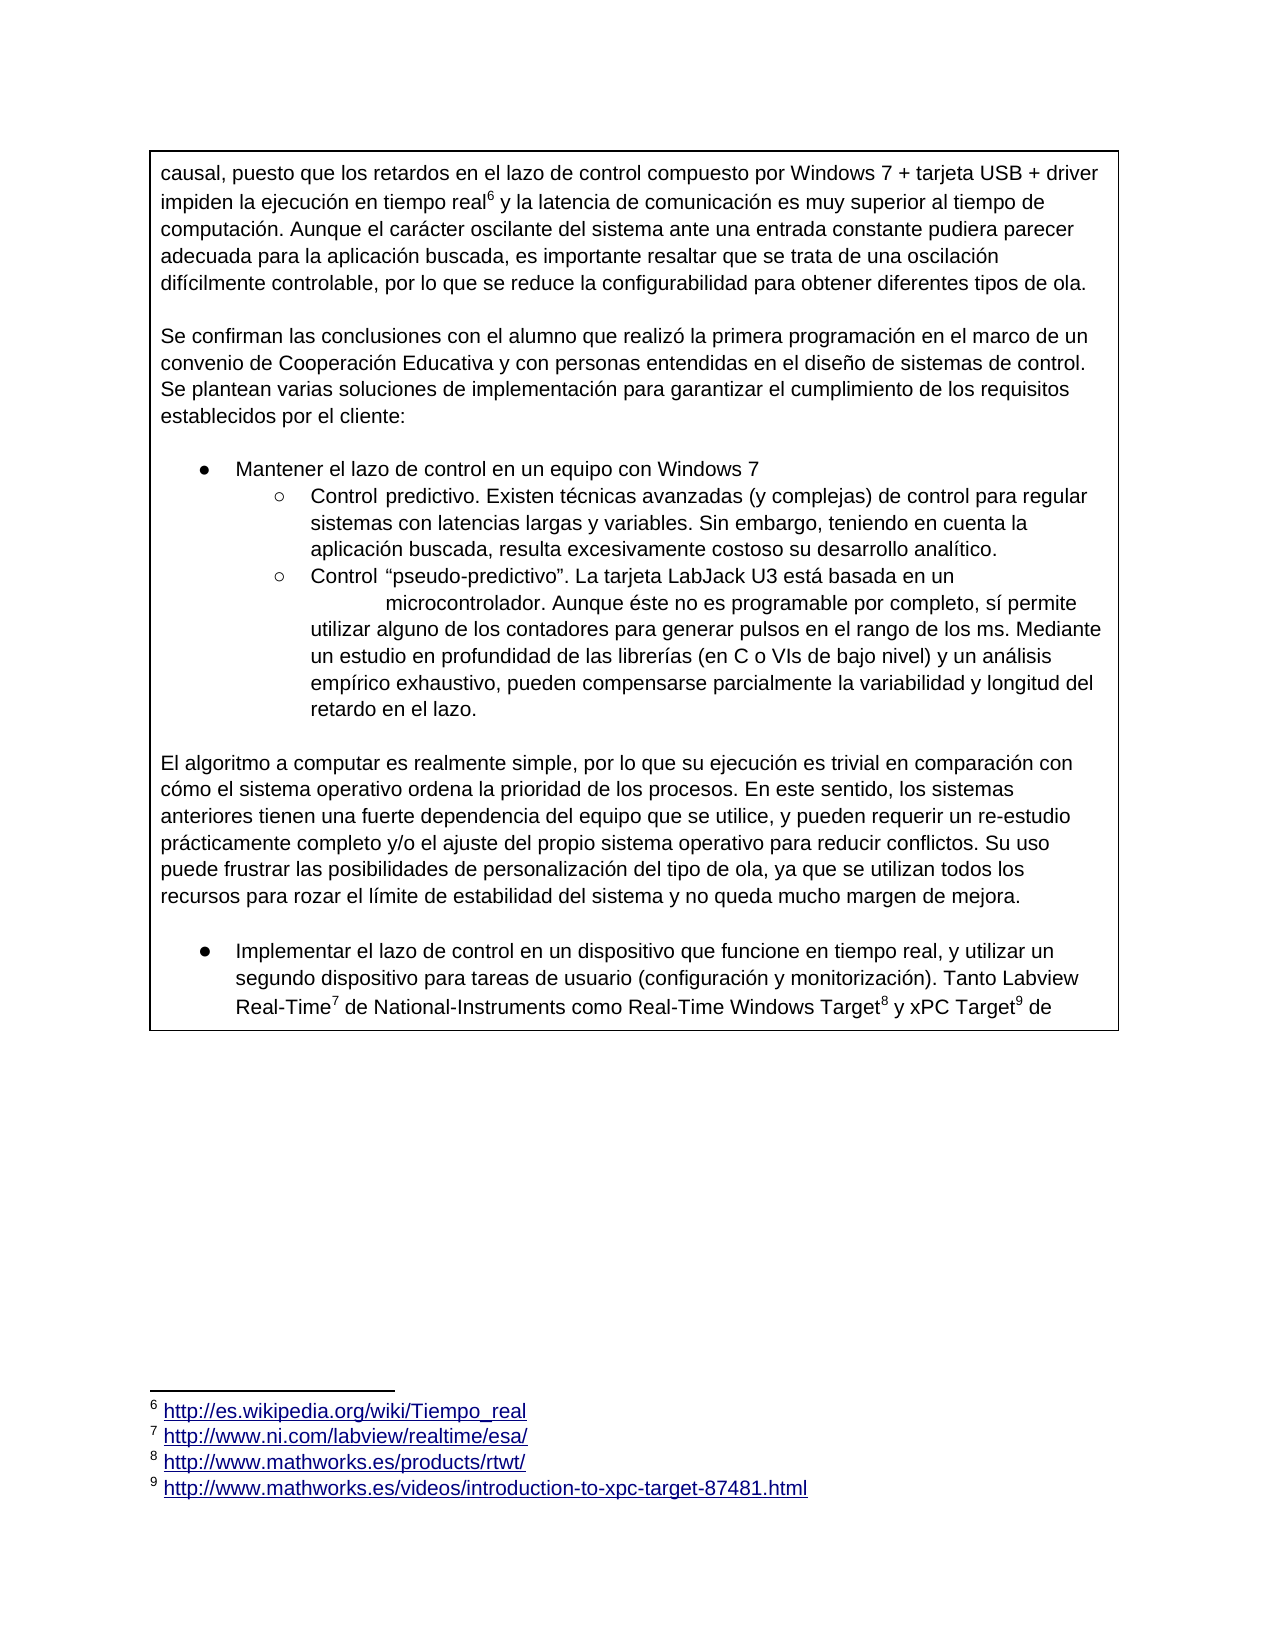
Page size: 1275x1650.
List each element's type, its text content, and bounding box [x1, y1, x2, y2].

table_cell La idea surgió del interés del alumno por explorar la energía del mar, fuente de aprovechamiento inagotable y que cuenta con un desarrollo notable sobre todo en Escocia. Así mismo, como en el laboratorio se dispone del montaje de un tanque para la producción de oleaje, se propuso experimentar un modelo en particular, adecuado para las zonas cercanas a la costa del País Vasco y también para el ensayo. La tecnología a utilizar se denomina columna de agua oscilante (OWC, Oscilating Water Column), actualmente considerada la más madura para el aprovechamiento energético de las olas. Además, nuestro país ya cuenta con este tipo de instalación desde julio del 2011 en Mutriku, siendo la primera del mundo con configuración de más de una turbina. La empresa encargada de desarrollar esta tecnología fue la escocesa Wavegen. Junto con esto, existen numerosos proyectos de universitarios e investigadores que servirán de inspiración y de aprendizaje en la materia, como por ejemplo el trabajo por dos alumnos de la Universidad de Wisconsin Madison. La importancia de este proyecto recae en la necesidad de generar suministro eléctrico evitando contaminar el medio ambiente, queriendo ser parte del fomento de nuevas tecnologías capaces de crear empleo y aumentar el bienestar de las personas. No obstante, como está aún en desarrollo, lo que se pretende es despertar el interés entre el alumnado, elaborando un prototipo y unas pautas a seguir para validar las simulaciones mediante un caso real. Dando así cabida a ejemplos más atractivos para la asignatura de Mecánica de Fluidos o CFD. El funcionamiento de una instalación OWC para el aprovechamiento de las olas es sencillo y como se a citado anteriormente, totalmente inocuo para el entorno. Cuando la ola llega, el nivel de agua asciende por el interior de las cámaras, comprimiendo el aire que hay en el interior y expulsándolo a través de una pequeña apertura superior. Esto hace que el aire comprimido salga a gran velocidad, provocando el giro de las turbinas. Cuando el nivel de agua desciende, crea un vacío en el interior de la cámara succionando aire a través de la apertura superior, impulsando nuevamente las turbinas. El diseño de las mismas hace que giren en el mismo sentido independientemente de la dirección del aire. Por tanto, es el propio aire comprimido el que acciona las turbinas, y no directamente el agua del mar. Los generadores eléctricos conectados a las turbinas, producirán la energía eléctrica. Se dispone de: Un motor de corriente continua con su correspondiente etapa de potencia (driver) para mover la pala. Dispone de una consigna de entrada con módulo ±2,5V y un offset de 5V. Se desconocen el modelo de motor y las características y topología del driver. Tarjeta de adquisición por USB basada en microcontrolador (Labjack U3), de la que se utilizan tres entradas analógicas de rango 0 – 2,36V y una salida de rango 0 – 5V. Sensor resistivo lineal de posición de XXcm y XKXX, con un divisor de tensión pasivo (XKXX/XKXX) para adaptar la salida al rango de entrada de la tarjeta. Dos sensores de distancia ultrasónicos con un rango de medida de XXX-XXXmm y salida de rango, adaptadas a la entrada de la tarjeta con conversores pasivos (XKXX/). Los requisitos del cliente son: Disponer de diferentes trayectorias para generar varios tipos de ola caracterizadas por su amplitud, longitud de onda, periodo. Poder monitorizar y registrar los tres sensores para el análisis posterior de los datos de experimentación. Poder guardar y cargar configuraciones definidas por el usuario para reproducir experimentos con la misma ola.. Disponer de una interfaz gráfica (GUI) para interactuar con el sistema y abstraer al usuario del sistema de control. Sin un estudio previo de las características dinámicas del sistema, a mediados de abril de 2014 se diseña una aplicación básica en Labview (National Instruments) con las siguientes características: Selección de diferentes tipos de trayectoria (forma senoidal/cuadrada/triangular, amplitud y 0 – 10cm frecuencia 0 – 10Hz). Controlador PID para reducir el error entre la referencia y la posición leída por el canal analógico X, que actúa en el driver mediante la DAC X. Monitorización de las variables de consigna, posición y salida de control por un lado, y de los sensores de distancia por otro. Antes de proceder al control en lazo cerrado, se ejecutan el panel de test de LabJack y la aplicación en un portátil Satellite-C660 con Windows 7, conectando las entradas/salidas selectivamente. Se validan los resultados de lectura a través de los canales analógicos por separado. Al comprobar la respuesta del motor a las variaciones manuales en la consigna del driver, se detecta que existe una latencia notable (de al menos un segundo). Se realizan varias pruebas de (auto)ajuste del controlador (Kp, Ki, Kd y Ts), obteniéndose resultados oscilantes prácticamente independientes de los parámetros. Se concluye que no es posible un control causal, puesto que los retardos en el lazo de control compuesto por Windows 7 + tarjeta USB + driver impiden la ejecución en tiempo real y la latencia de comunicación es muy superior al tiempo de computación. Aunque el carácter oscilante del sistema ante una entrada constante pudiera parecer adecuada para la aplicación buscada, es importante resaltar que se trata de una oscilación difícilmente controlable, por lo que se reduce la configurabilidad para obtener diferentes tipos de ola. Se confirman las conclusiones con el alumno que realizó la primera programación en el marco de un convenio de Cooperación Educativa y con personas entendidas en el diseño de sistemas de control. Se plantean varias soluciones de implementación para garantizar el cumplimiento de los requisitos establecidos por el cliente: Mantener el lazo de control en un equipo con Windows 7 Control predictivo. Existen técnicas avanzadas (y complejas) de control para regular sistemas con latencias largas y variables. Sin embargo, teniendo en cuenta la aplicación buscada, resulta excesivamente costoso su desarrollo analítico. Control “pseudo-predictivo”. La tarjeta LabJack U3 está basada en un microcontrolador. Aunque éste no es programable por completo, sí permite utilizar alguno de los contadores para generar pulsos en el rango de los ms. Mediante un estudio en profundidad de las librerías (en C o VIs de bajo nivel) y un análisis empírico exhaustivo, pueden compensarse parcialmente la variabilidad y longitud del retardo en el lazo. El algoritmo a computar es realmente simple, por lo que su ejecución es trivial en comparación con cómo el sistema operativo ordena la prioridad de los procesos. En este sentido, los sistemas anteriores tienen una fuerte dependencia del equipo que se utilice, y pueden requerir un re-estudio prácticamente completo y/o el ajuste del propio sistema operativo para reducir conflictos. Su uso puede frustrar las posibilidades de personalización del tipo de ola, ya que se utilizan todos los recursos para rozar el límite de estabilidad del sistema y no queda mucho margen de mejora. Implementar el lazo de control en un dispositivo que funcione en tiempo real, y utilizar un segundo dispositivo para tareas de usuario (configuración y monitorización). Tanto Labview Real-Time de National-Instruments como Real-Time Windows Target y xPC Target de Mathworks son herramientas muy utilizadas para el prototipado rápido de sistemas de control en tiempo real. Permiten diseñar en un mismo entorno las funciones de control y las de monitorización/gestión, y después que se ejecuten en dispositivos separados sincronizados mediante Ethernet, RS-232, USB… Ofrecen la mayor flexibilidad y un tiempo de desarrollo rápido para un sistema robusto, aunque no óptimo. El dispositivo crítico, aquel que ejecuta el lazo de control, puede ser: PC con un sistema operativo en tiempo real. Mayor coste (aunque puede reutilizarse un equipo viejo), mayor consumo, alta capacidad de computación y máxima capacidad de almacenamiento de datos. Microcontrolador. Menor coste, consumo muy reducido, capacidad de computación suficiente y almacenamiento suficiente. FPGA. Coste medio, mínimo consumo, alta capacidad de computación y almacenamiento suficiente. Implementar tanto el lazo de control como las tareas de configuración y monitorización en un único dispositivo que funcione en tiempo real y disponga de una pantalla y teclado -o pantalla táctil-, y un puerto USB o zócalo para tarjeta de memoria -lo que se denomina sistema embebido-. Microcontrolador. Menor coste, consumo reducido, capacidad de computación justa y almacenamiento suficiente. Tiempo de desarrollo rápido aunque con flexibilidad limitada. FPGA con Microcontrolador empotrado (SoC). Coste medio, mínimo consumo, alta capacidad de computación, almacenamiento suficiente. Máxima flexibilidad, aunque es necesario un perfil específico para un tiempo de desarrollo contenido. Tras valorar las opciones, se implementa un prototipo funcional en una Arduino Diecimila -cuyo núcleo es un microcontrolador Atmega168 de Atmel-. Las características de esta placa no se diferencian mucho de las del LabJack U3. Sin embargo, el éxito del proyecto Arduino , con más de 11 millones de resultados de búsqueda en Google, y la defensa del Software Libre y el Hardware Libre, resultan muy adecuados para el contexto educativo de este proyecto. Además, la diferencia de precio es muy significativa, siendo el de Arduino de 10-25€ a pocos metros de la Escuela, frente a los aproximadamente 90€ del LabJack. Adicionalmente, al ser una plataforma abierta, para reducir costes de producción puede diseñarse una placa a partir del modelo de referencia, y en cualquier caso la flexibilidad de programación es mucho mayor. Para reducir el desarrollo del prototipo a dos días y validar en una semana que un microcontrolador es suficiente para un control robusto, en mayo de 2014 el controlador se escribe en un sketch de Arduino. Se utiliza la librería Timer1 para garantizar el periodo de ejecución del lazo de control y se modifica la librería PID para optimizar el peso del programa. También se describen trayectorias básicas: senoidales, triangulares y cuadradas, de amplitud y frecuencia fijas. Se escribe una comunicación serie-USB básica para arrancar el sistema -r-, pararlo -s-, cambiar el tipo de trayectoria -m0, m1 o m2, respectivamente-, y cambiar los parámetros del PID -p00.00, i00.00 y d00.00-. Al mismo tiempo, en cada iteración la placa devuelve el valor de consigna, posición y salida. El tiempo de muestreo se establece en 10ms. El sketch funcional puede consultarse en “sketch_tanqueolas.ino”. Se realiza el montaje indicado en “tanqueolas_bb.pdf” y “tanqueolas_esquema.pdf”. Cabe indicar que el conector de cinco contactos representa los puntos de lectura para un osciloscopio, o para utilizar la Labjack U3 en paralelo para verificación. Sin embargo, como se indicará más adelante, la conexión de ésta provoca variaciones en las lecturas y finalmente sólo se lee de forma analógica la señal de posición del motor. En el script “graph_matlab.m” puede verse un ejemplo de cómo leer y graficar los datos devueltos por el puerto USB mapeado como COM. Se valida el prototipo comprobando que el motor responde causalmente a diferentes trayectorias y ajustes del controlador. Se comprueba que mediante los parámetros del controlador puede llevarse a la planta desde un movimiento lento y controlado hasta a oscilaciones en el límite de la estabilidad. A continuación se exponen consideraciones con respecto al hardware que podrían acelerar el tiempo de desarrollo y mejorar la robustez del sistema: El recorrido de la pala en el tanque es muy reducido en relación a las dimensiones de la misma y del motor. Debido al diseño de la transmisión, para lograr un movimiento oscilante el motor debe girar en ambos sentidos alternativamente y con periodos relativamente cortos. Por este hecho, desde el punto de vista del control, se observan dos aspectos críticos: La unión entre el eje del motor y el tornillo que convierte en lineal el movimiento rotario sufre fuertes fatigas en cada cambio de sentido, mayores cuanto mayor sea la frecuencia, o más aceleración se requiera. Este hecho provoca desgaste y con el tiempo se producen holguras. Éstas se traducen en retardos variables en la respuesta del sistema y debe considerase su impacto. Aún sin conocer la topología del driver de potencia, debe variarse el sentido de circulación de la corriente por el devanado del motor para modificar el sentido de giro. Esto provoca corrientes encontradas y pérdidas. Parte de la energía se traduce en frenado, y otra parte puede aprovecharse mediante sistemas de recuperación. Cualquiera de estas soluciones implica un retardo en el cambio de sentido de giro. No puede ser tan rápido como lo es un cambio de velocidad. Con mayor o menor retardo, implica esperar a frenar el motor e iniciar el giro en el sentido contrario, debiendo tener en consideración la inercia del agua al calcular el par de arranque. Por lo anterior, sin profundizar en la complejidad mecánica, puede mejorarse la robustez y durabilidad del sistema modificando la transmisión para que el movimiento rotatorio del eje del motor se traduzca en movimiento oscilatorio y no lineal. El control de posición (típicamente bipolar) se traduce en control de velocidad (típicamente unipolar), y se reducen los retardos introducidos por el arranque/cambio de sentido. Una relación de engranajes adecuada puede redundar en un máximo aprovechamiento del régimen óptimo de trabajo del motor. Independientemente de las consideraciones anteriores, para definir adecuadamente los parámetros del controlador (Kp, Ki, Kd,y Ts), es necesario obtener un modelo del sistema: Numérico: cuantificación, resolución, rangos... Ancho de banda en lazo abierto y cerrado Latencias y retardos: filtros, driver, adquisición, computación… Pueden utilizarse técnicas de autotuning para facilitar el ajuste. O autotuning online (adaptive) para mejorar la respuesta ante el efecto del agua. Teniendo en cuenta las características del sistema, es importante evitar sobreamortiguaciones antes cambios en la referencia. Como se ha explicado antes, los cambios de sentido introducen retardos por la necesidad de parar y volver a arrancar el motor. Las configuraciones sobreamortiguadas pueden provocar avances intermitentes del motor y grandes consumos. Por otro lado, si la consigna requiere un cambio rápido, a veces el driver no es capaz de dar potencia suficiente y se bloquea, siendo necesario reiniciar el sistema. Los filtros y adaptadores pasivos utilizados entre los sensores y el controlador pueden perder fiabilidad si se conectan dispositivos de lectura (osciloscopios, voltimetros…). Dado el carácter didáctico del proyecto, puede ser interesante diseñar filtros y adaptadores activos (típicamente con amplificadores operacionales, utilizando topologías clásicas como Sallent-Key). Al mismo tiempo, se puede considerar ajustar el rango de las señales a 0 – 3,3V o 5V, dependiendo de la placa que se utilice. Valorar la necesidad de una DAC integrada para las oscilaciones más rápidas o si es suficiente con PWM+filtro. A la hora de llenar el tanque de agua, es importante tener en cuenta el rango de lectura de los sensores de altura para evitar saturaciones y, por tanto, lecturas incompletas. Se plantea la posibilidad de extraer varios TFG y pequeños proyectos de experimentación: I. Electrónica y/o Informática Valorar si Arduino es la plataforma adecuada para el producto final, si es más adecuado el uso de otro microcontrolador (PIC, por ejemplo), o se prefiere optar por un SoC en FPGA. Desarrollar la programación del prototipo para optimizar el código y omitir librerías innecesarias, obteniendo como resultado un diseño a bajo nivel (en C, casi ensamblador) con temporizaciones medidas. Desarrollar la comunicación serie y diseñar una GUI para la interacción del usuario. Implementar la posibilidad de guardar y cargar configuraciones predefinidas para poder reproducir experimentos. II. Electrónica Estudiar los filtros y adaptadores para mejorar sus características, y diseñar una shield con componentes SMD de tamaño similar a la Arduino Nano, para adaptarla a ésta o a cualquier placa de tamaño similar que se utilice. O diseñar una placa basada en Arduino que integre los filtros y adaptadores. Fabricar la placa diseñada. III. Regulación y control Estudiar el sistema y obtener un modelo aproximado (incluyendo todos los elementos del lazo de control) para ajustar el tiempo de muestreo y los parámetros del PID. Estudiar algoritmos de control que mejoren el rendimiento del PID. IV. Mecánica y Electrónica Estudiar el régimen de funcionamiento del motor y obtener un modelo. Diseñar un sistema de transmisión que permita el funcionamiento del motor en un solo sentido de giro, es decir, que convierta el movimiento rotatorio en oscilaciones lineales. Modificar las consignas/trayectorias y los ajustes del PID para implementar un control de velocidad y no de posición. [151, 152, 1118, 1029]
